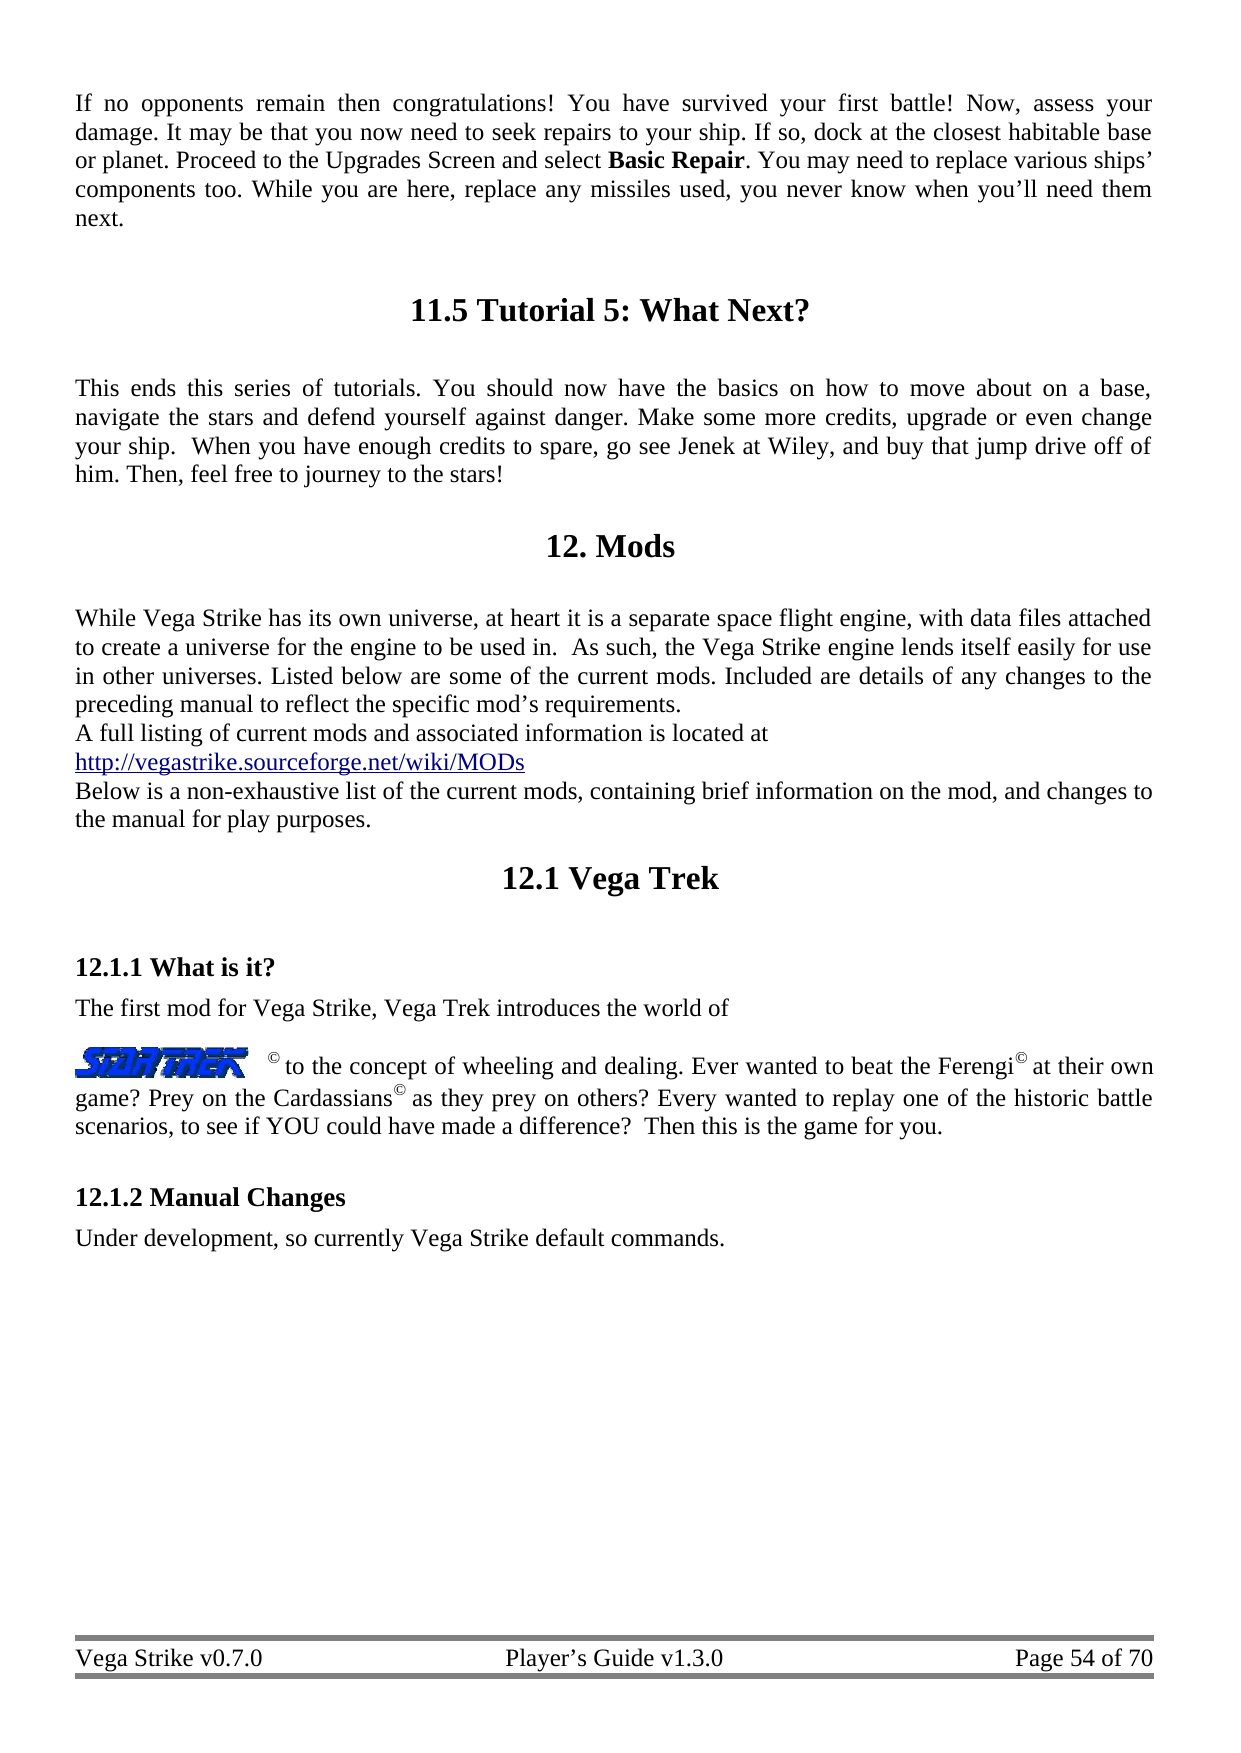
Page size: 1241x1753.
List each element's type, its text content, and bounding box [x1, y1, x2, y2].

text While Vega Strike has its own universe, at heart it is a separate space flight engine, with data files attached to create a universe for the engine to be used in. As such, the Vega Strike engine lends itself easily for use in other universes. Listed below are some of the current mods. Included are details of any changes to the preceding manual to reflect the specific mod’s requirements. [75, 603, 1154, 718]
text A full listing of current mods and associated information is located at [75, 718, 1154, 747]
picture [75, 1047, 249, 1079]
text If no opponents remain then congratulations! You have survived your first battle! Now, assess your damage. It may be that you now need to seek repairs to your ship. If so, dock at the closest habitable base or planet. Proceed to the Upgrades Screen and select Basic Repair. You may need to replace various ships’ components too. While you are here, replace any missiles used, you never know when you’ll need them next. [75, 88, 1154, 232]
subtitle 12. Mods [75, 527, 1154, 603]
text © to the concept of wheeling and dealing. Ever wanted to beat the Ferengi© at their own game? Prey on the Cardassians© as they prey on others? Every wanted to replay one of the historic battle scenarios, to see if YOU could have made a difference? Then this is the game for you. [75, 1048, 1154, 1140]
subtitle 12.1.2 Manual Changes [75, 1181, 1154, 1212]
subtitle 12.1 Vega Trek [75, 858, 1154, 935]
text This ends this series of tutorials. You should now have the basics on how to move about on a base, navigate the stars and defend yourself against danger. Make some more credits, upgrade or even change your ship. When you have enough credits to spare, go see Jenek at Wiley, and buy that jump drive off of him. Then, feel free to journey to the stars! [75, 373, 1154, 488]
text Under development, so currently Vega Strike default commands. [75, 1223, 1154, 1251]
text Below is a non-exhaustive list of the current mods, containing brief information on the mod, and changes to the manual for play purposes. [75, 776, 1154, 833]
text http://vegastrike.sourceforge.net/wiki/MODs [75, 747, 1154, 776]
subtitle 12.1.1 What is it? [75, 952, 1154, 983]
text The first mod for Vega Strike, Vega Trek introduces the world of [75, 993, 1154, 1022]
subtitle 11.5 Tutorial 5: What Next? [75, 290, 1154, 367]
